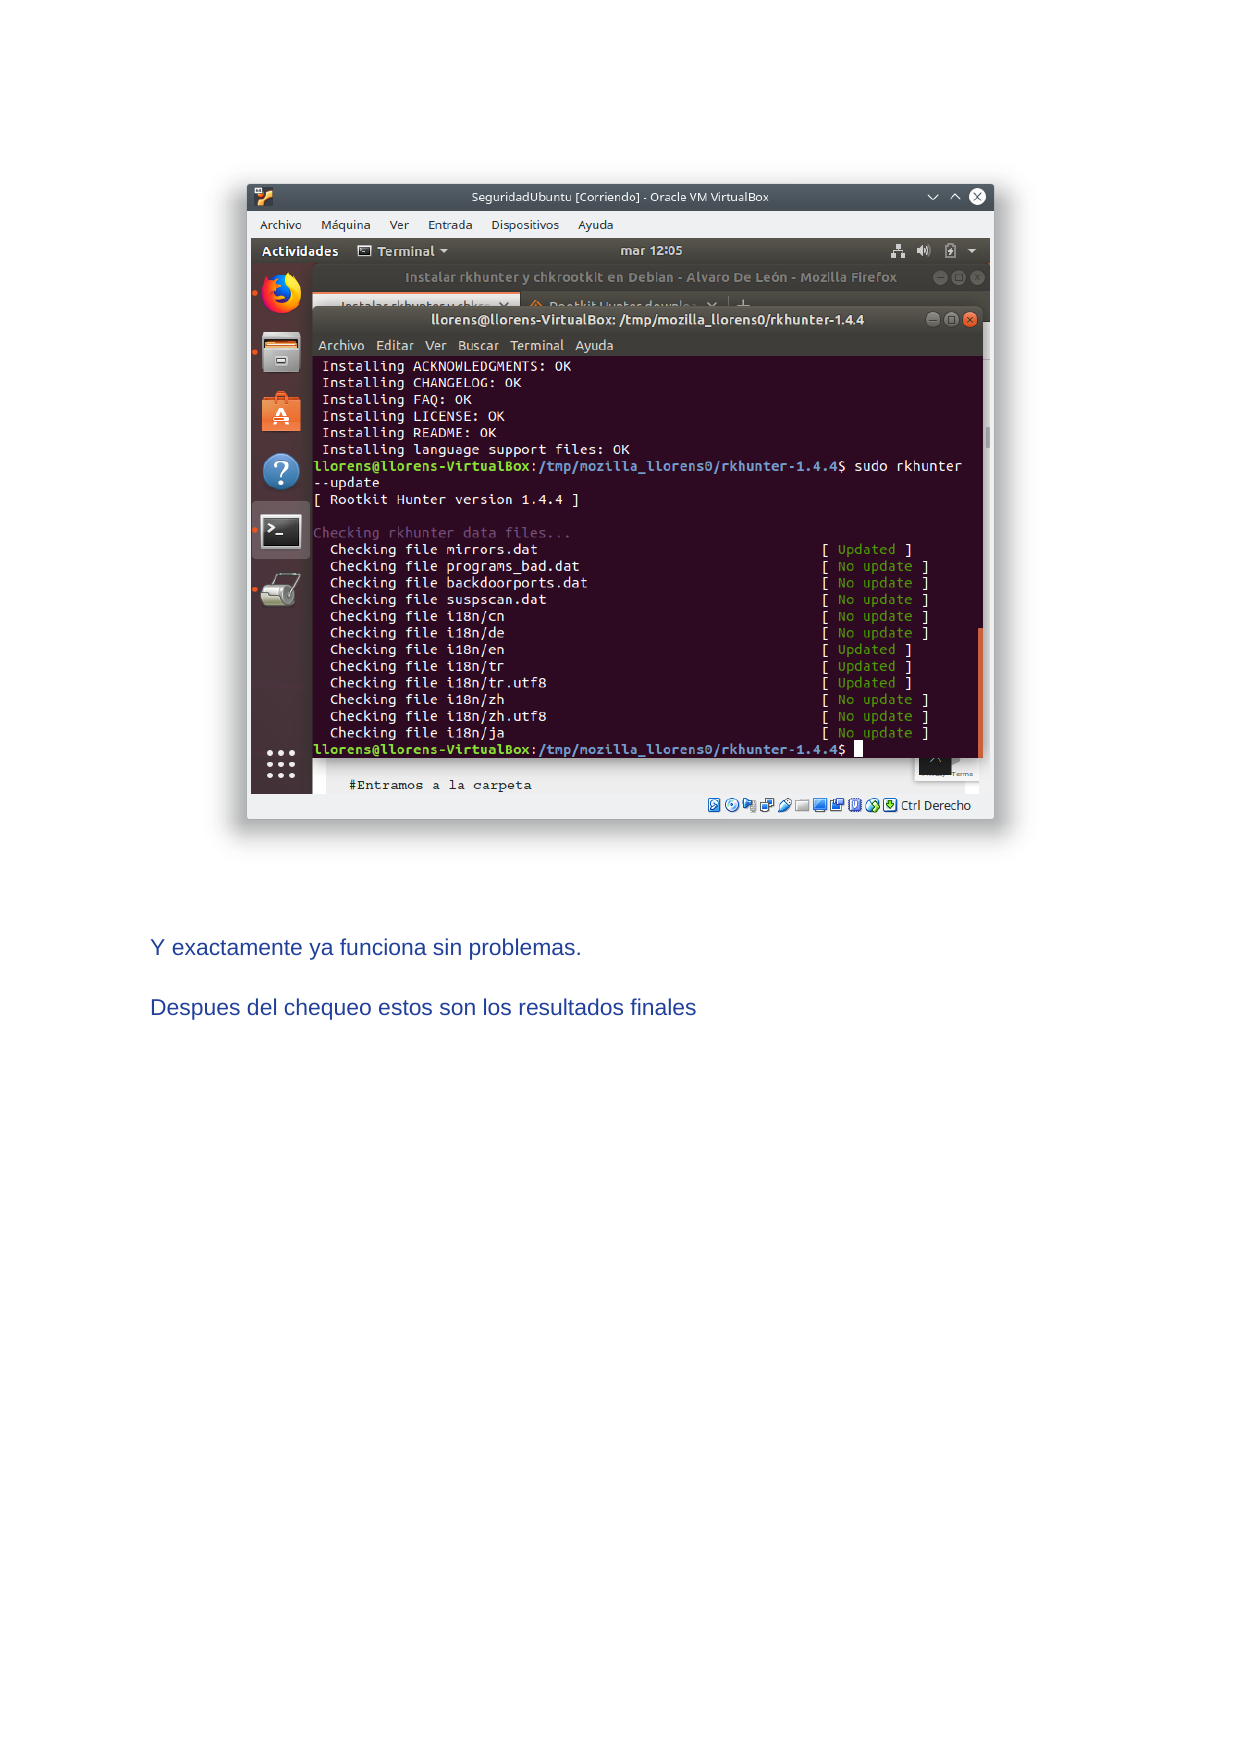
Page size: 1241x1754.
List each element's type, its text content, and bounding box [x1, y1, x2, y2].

text Despues del chequeo estos son los resultados finales [150, 994, 1090, 1020]
text Y exactamente ya funciona sin problemas. [150, 934, 1090, 961]
picture [190, 150, 1050, 875]
